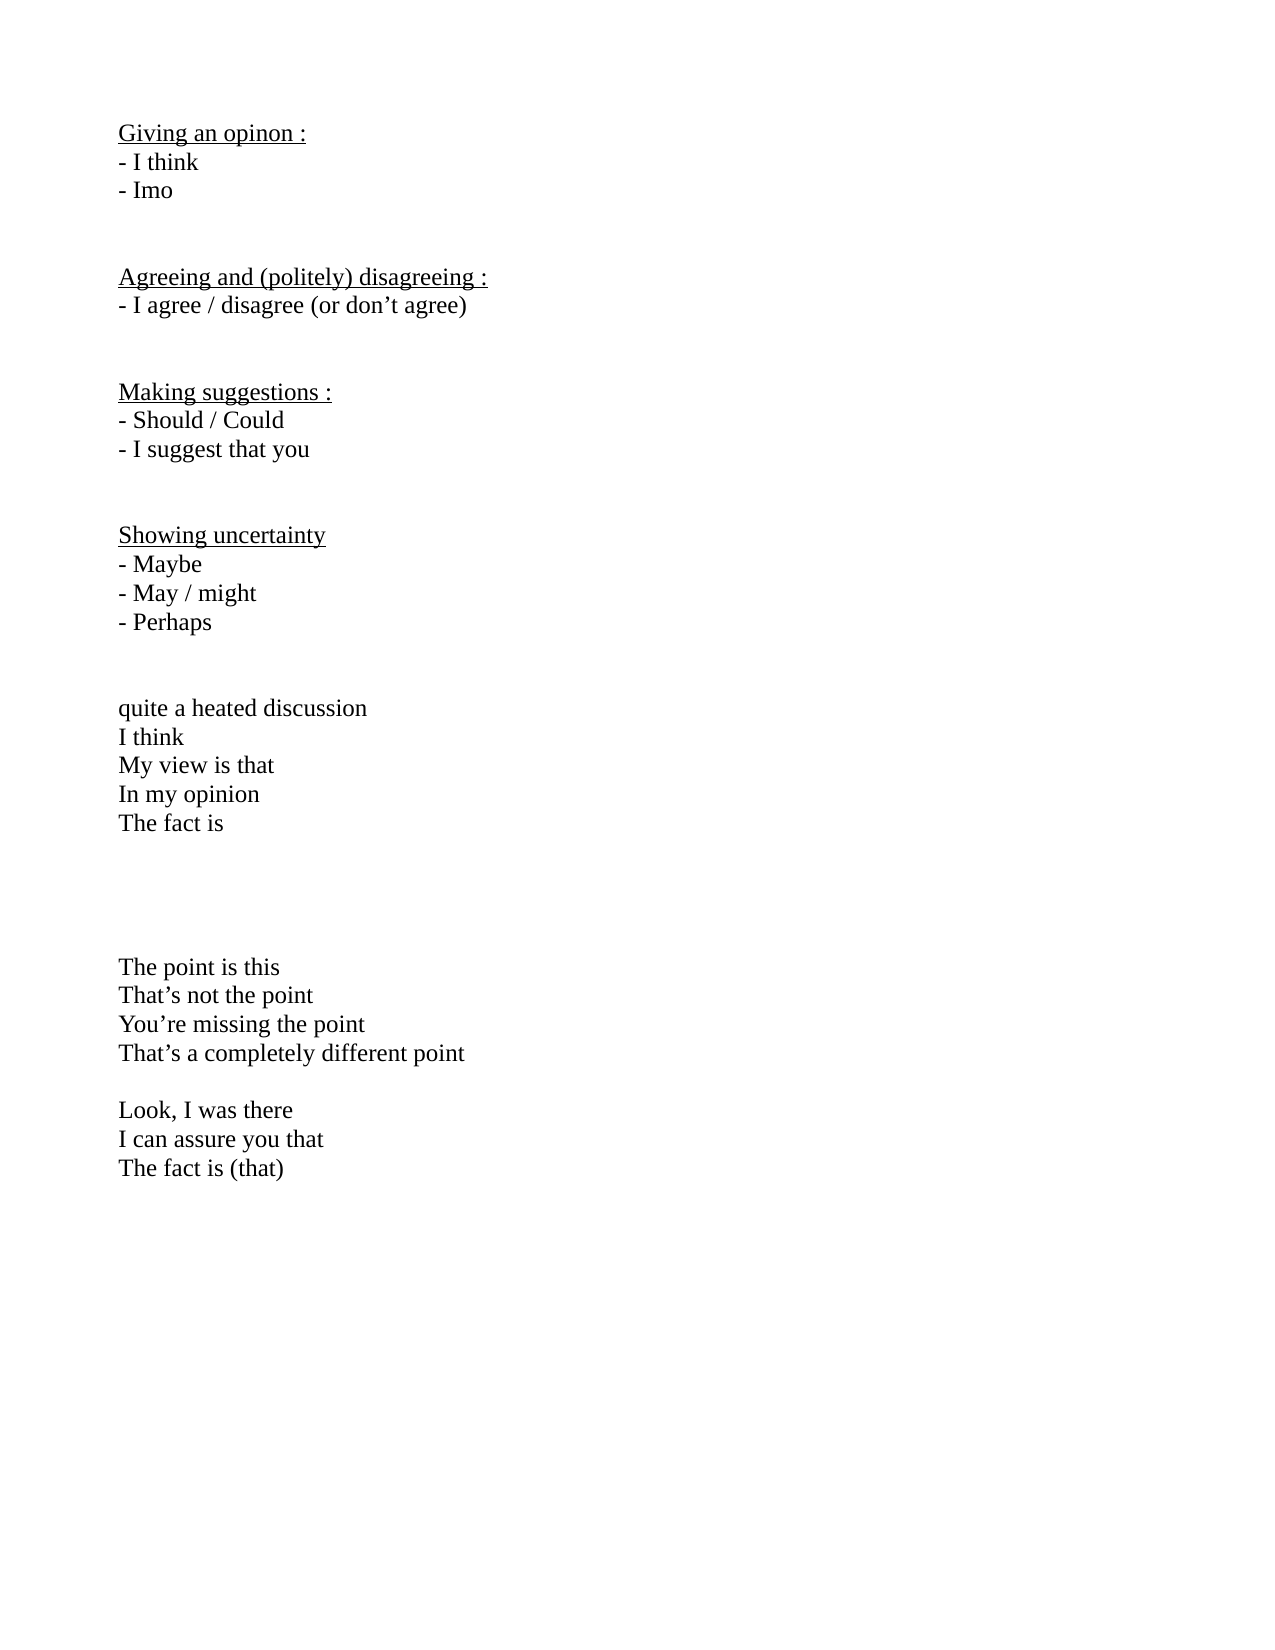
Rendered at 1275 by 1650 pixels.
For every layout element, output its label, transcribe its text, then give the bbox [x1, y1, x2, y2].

text - I suggest that you [118, 434, 1157, 463]
text Making suggestions : [118, 377, 1157, 406]
text - I agree / disagree (or don’t agree) [118, 291, 1157, 319]
text The point is this [118, 952, 1157, 981]
text That’s a completely different point [118, 1038, 1157, 1067]
text - Imo [118, 176, 1157, 204]
text I can assure you that [118, 1124, 1157, 1153]
text - Maybe [118, 549, 1157, 578]
text I think [118, 722, 1157, 751]
text - Perhaps [118, 607, 1157, 636]
text quite a heated discussion [118, 693, 1157, 722]
text You’re missing the point [118, 1009, 1157, 1038]
text In my opinion [118, 779, 1157, 808]
text - May / might [118, 578, 1157, 607]
text The fact is [118, 808, 1157, 837]
text That’s not the point [118, 981, 1157, 1009]
text The fact is (that) [118, 1153, 1157, 1182]
text - Should / Could [118, 406, 1157, 434]
text Giving an opinon : [118, 118, 1157, 147]
text Showing uncertainty [118, 521, 1157, 549]
text My view is that [118, 751, 1157, 779]
text - I think [118, 147, 1157, 176]
text Agreeing and (politely) disagreeing : [118, 262, 1157, 291]
text Look, I was there [118, 1096, 1157, 1124]
